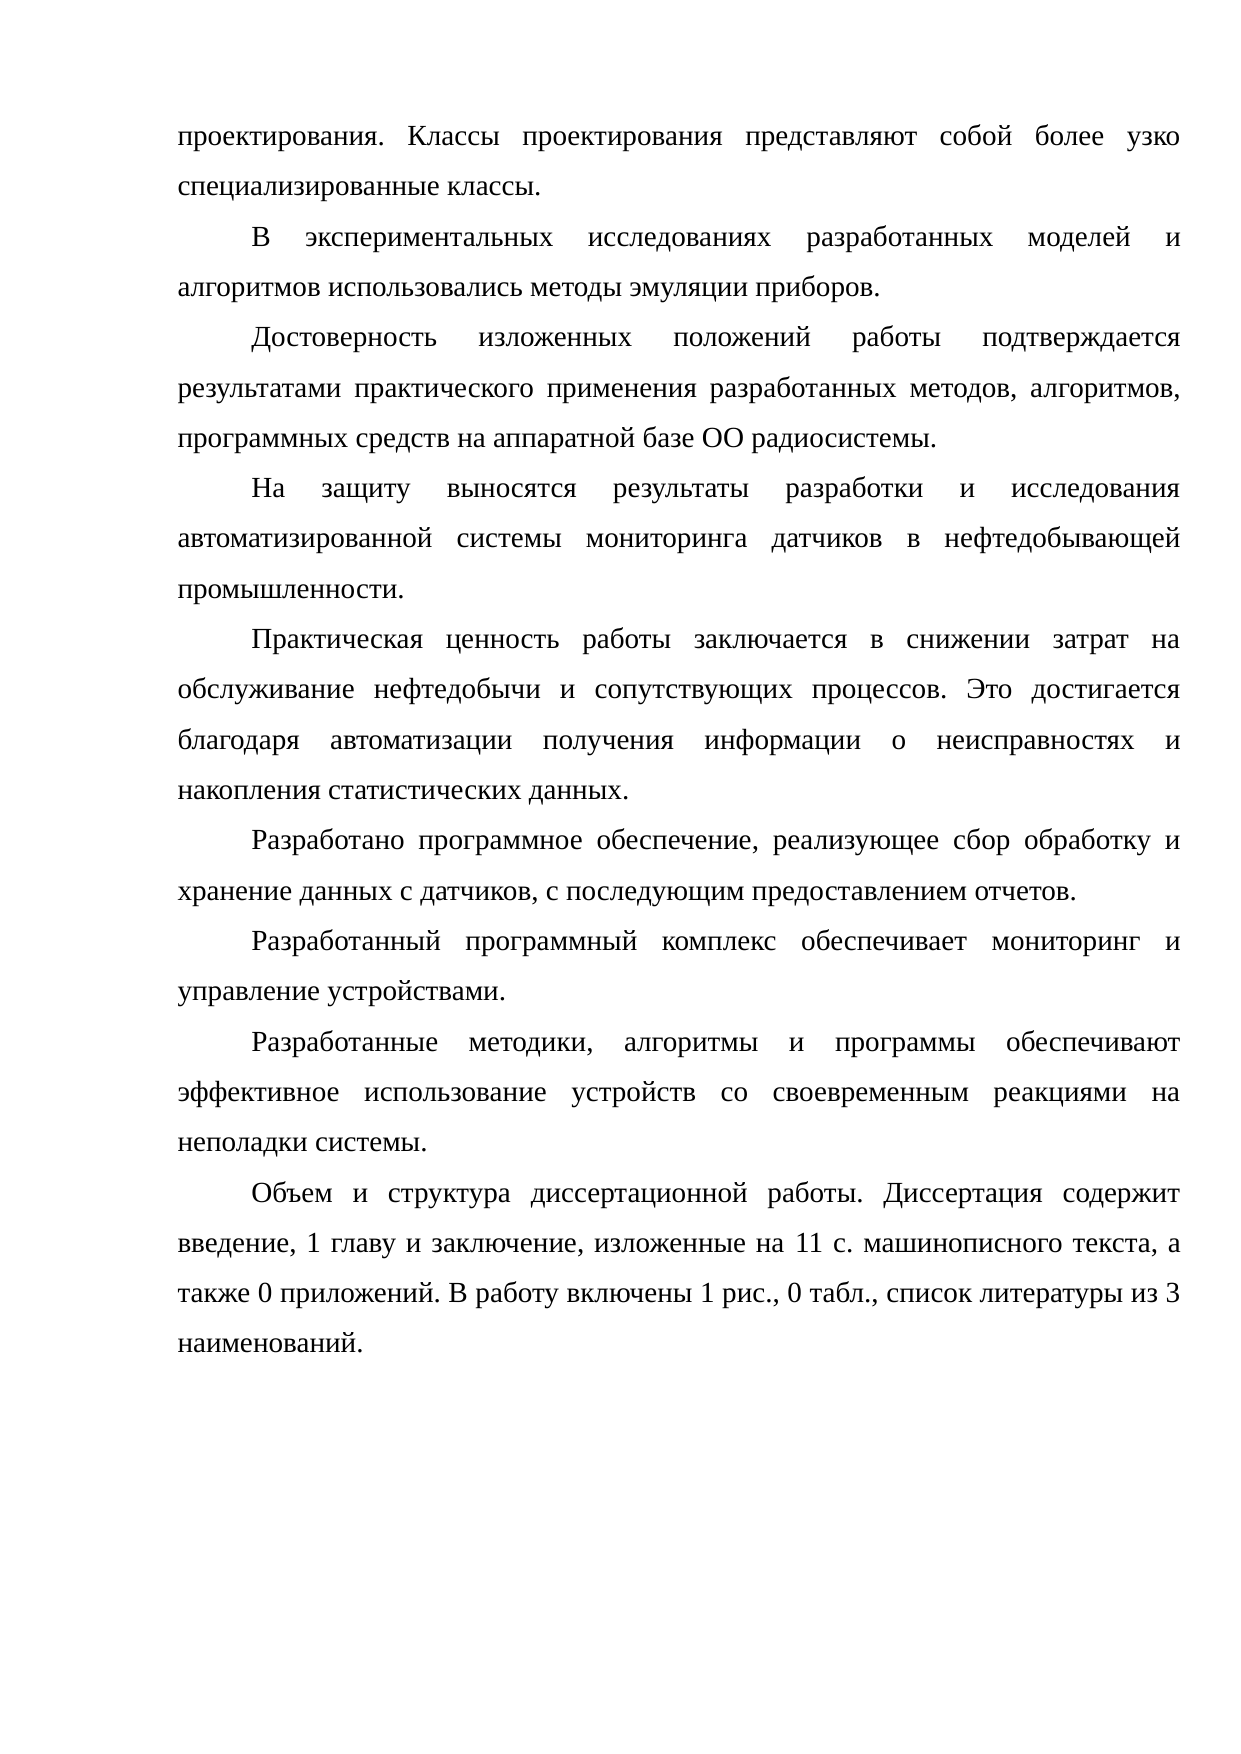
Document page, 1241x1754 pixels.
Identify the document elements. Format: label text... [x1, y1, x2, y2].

text Достоверность изложенных положений работы подтверждается результатами практического применения разработанных методов, алгоритмов, программных средств на аппаратной базе ОО радиосистемы. [177, 319, 1181, 453]
text Практическая ценность работы заключается в снижении затрат на обслуживание нефтедобычи и сопутствующих процессов. Это достигается благодаря автоматизации получения информации о неисправностях и накопления статистических данных. [177, 621, 1181, 806]
text Разработано программное обеспечение, реализующее сбор обработку и хранение данных с датчиков, с последующим предоставлением отчетов. [177, 822, 1181, 906]
text В экспериментальных исследованиях разработанных моделей и алгоритмов использовались методы эмуляции приборов. [177, 219, 1181, 303]
text Разработанные методики, алгоритмы и программы обеспечивают эффективное использование устройств со своевременным реакциями на неполадки системы. [177, 1024, 1181, 1158]
text Объем и структура диссертационной работы. Диссертация содержит введение, 1 главу и заключение, изложенные на 11 с. машинописного текста, а также 0 приложений. В работу включены 1 рис., 0 табл., список литературы из 3 наименований. [177, 1175, 1181, 1359]
text проектирования. Классы проектирования представляют собой более узко специализированные классы. [177, 118, 1181, 202]
text Разработанный программный комплекс обеспечивает мониторинг и управление устройствами. [177, 923, 1181, 1007]
text На защиту выносятся результаты разработки и исследования автоматизированной системы мониторинга датчиков в нефтедобывающей промышленности. [177, 470, 1181, 604]
